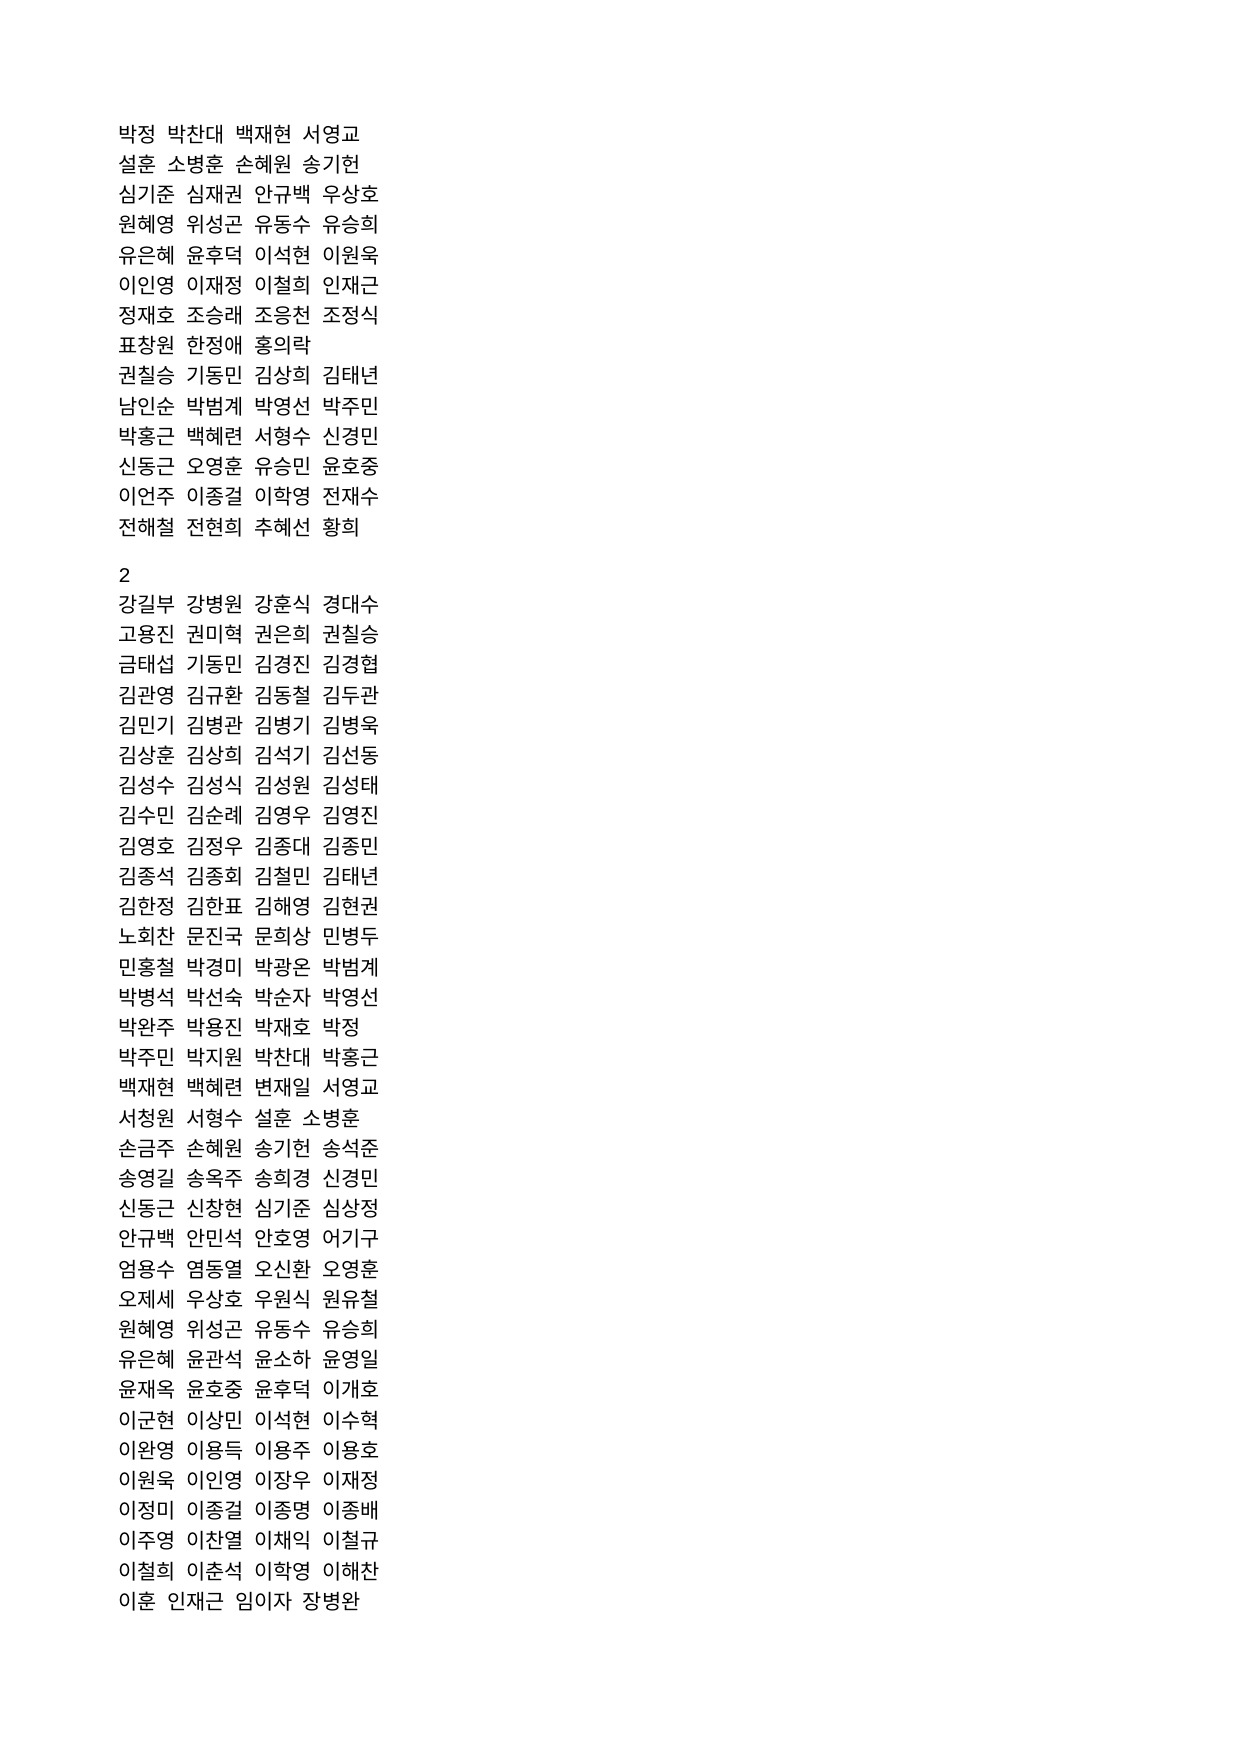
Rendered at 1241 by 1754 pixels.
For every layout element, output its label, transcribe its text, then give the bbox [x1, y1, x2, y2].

text 정재호 조승래 조응천 조정식 [118, 299, 1122, 329]
text 김영호 김정우 김종대 김종민 [118, 830, 1122, 860]
text 강길부 강병원 강훈식 경대수 [118, 588, 1122, 618]
text 오제세 우상호 우원식 원유철 [118, 1283, 1122, 1313]
text 심기준 심재권 안규백 우상호 [118, 178, 1122, 209]
text 이군현 이상민 이석현 이수혁 [118, 1404, 1122, 1434]
text 김관영 김규환 김동철 김두관 [118, 679, 1122, 709]
text 박홍근 백혜련 서형수 신경민 [118, 420, 1122, 450]
text 이철희 이춘석 이학영 이해찬 [118, 1555, 1122, 1585]
text 2 [118, 565, 1122, 588]
text 김종석 김종회 김철민 김태년 [118, 860, 1122, 890]
text 표창원 한정애 홍의락 [118, 329, 1122, 360]
text 유은혜 윤관석 윤소하 윤영일 [118, 1343, 1122, 1374]
text 박주민 박지원 박찬대 박홍근 [118, 1041, 1122, 1072]
text 남인순 박범계 박영선 박주민 [118, 390, 1122, 420]
text 노회찬 문진국 문희상 민병두 [118, 921, 1122, 951]
text 신동근 오영훈 유승민 윤호중 [118, 450, 1122, 481]
text 이주영 이찬열 이채익 이철규 [118, 1525, 1122, 1555]
text 이훈 인재근 임이자 장병완 [118, 1585, 1122, 1615]
text 김민기 김병관 김병기 김병욱 [118, 709, 1122, 739]
text 이정미 이종걸 이종명 이종배 [118, 1494, 1122, 1525]
text 서청원 서형수 설훈 소병훈 [118, 1102, 1122, 1132]
text 원혜영 위성곤 유동수 유승희 [118, 1313, 1122, 1343]
text 이언주 이종걸 이학영 전재수 [118, 481, 1122, 511]
text 박정 박찬대 백재현 서영교 [118, 118, 1122, 148]
text 백재현 백혜련 변재일 서영교 [118, 1072, 1122, 1102]
text 신동근 신창현 심기준 심상정 [118, 1192, 1122, 1223]
text 손금주 손혜원 송기헌 송석준 [118, 1132, 1122, 1162]
text 권칠승 기동민 김상희 김태년 [118, 360, 1122, 390]
text 안규백 안민석 안호영 어기구 [118, 1223, 1122, 1253]
text 박완주 박용진 박재호 박정 [118, 1011, 1122, 1041]
text 금태섭 기동민 김경진 김경협 [118, 649, 1122, 679]
text 전해철 전현희 추혜선 황희 [118, 511, 1122, 541]
text 김수민 김순례 김영우 김영진 [118, 800, 1122, 830]
text 이원욱 이인영 이장우 이재정 [118, 1464, 1122, 1494]
text 김성수 김성식 김성원 김성태 [118, 769, 1122, 800]
text 김상훈 김상희 김석기 김선동 [118, 739, 1122, 769]
text 이완영 이용득 이용주 이용호 [118, 1434, 1122, 1464]
text 엄용수 염동열 오신환 오영훈 [118, 1253, 1122, 1283]
text 설훈 소병훈 손혜원 송기헌 [118, 148, 1122, 178]
text 고용진 권미혁 권은희 권칠승 [118, 618, 1122, 649]
text 윤재옥 윤호중 윤후덕 이개호 [118, 1374, 1122, 1404]
text 박병석 박선숙 박순자 박영선 [118, 981, 1122, 1011]
text 김한정 김한표 김해영 김현권 [118, 890, 1122, 921]
text 송영길 송옥주 송희경 신경민 [118, 1162, 1122, 1192]
text 유은혜 윤후덕 이석현 이원욱 [118, 239, 1122, 269]
text 민홍철 박경미 박광온 박범계 [118, 951, 1122, 981]
text 이인영 이재정 이철희 인재근 [118, 269, 1122, 299]
text 원혜영 위성곤 유동수 유승희 [118, 209, 1122, 239]
